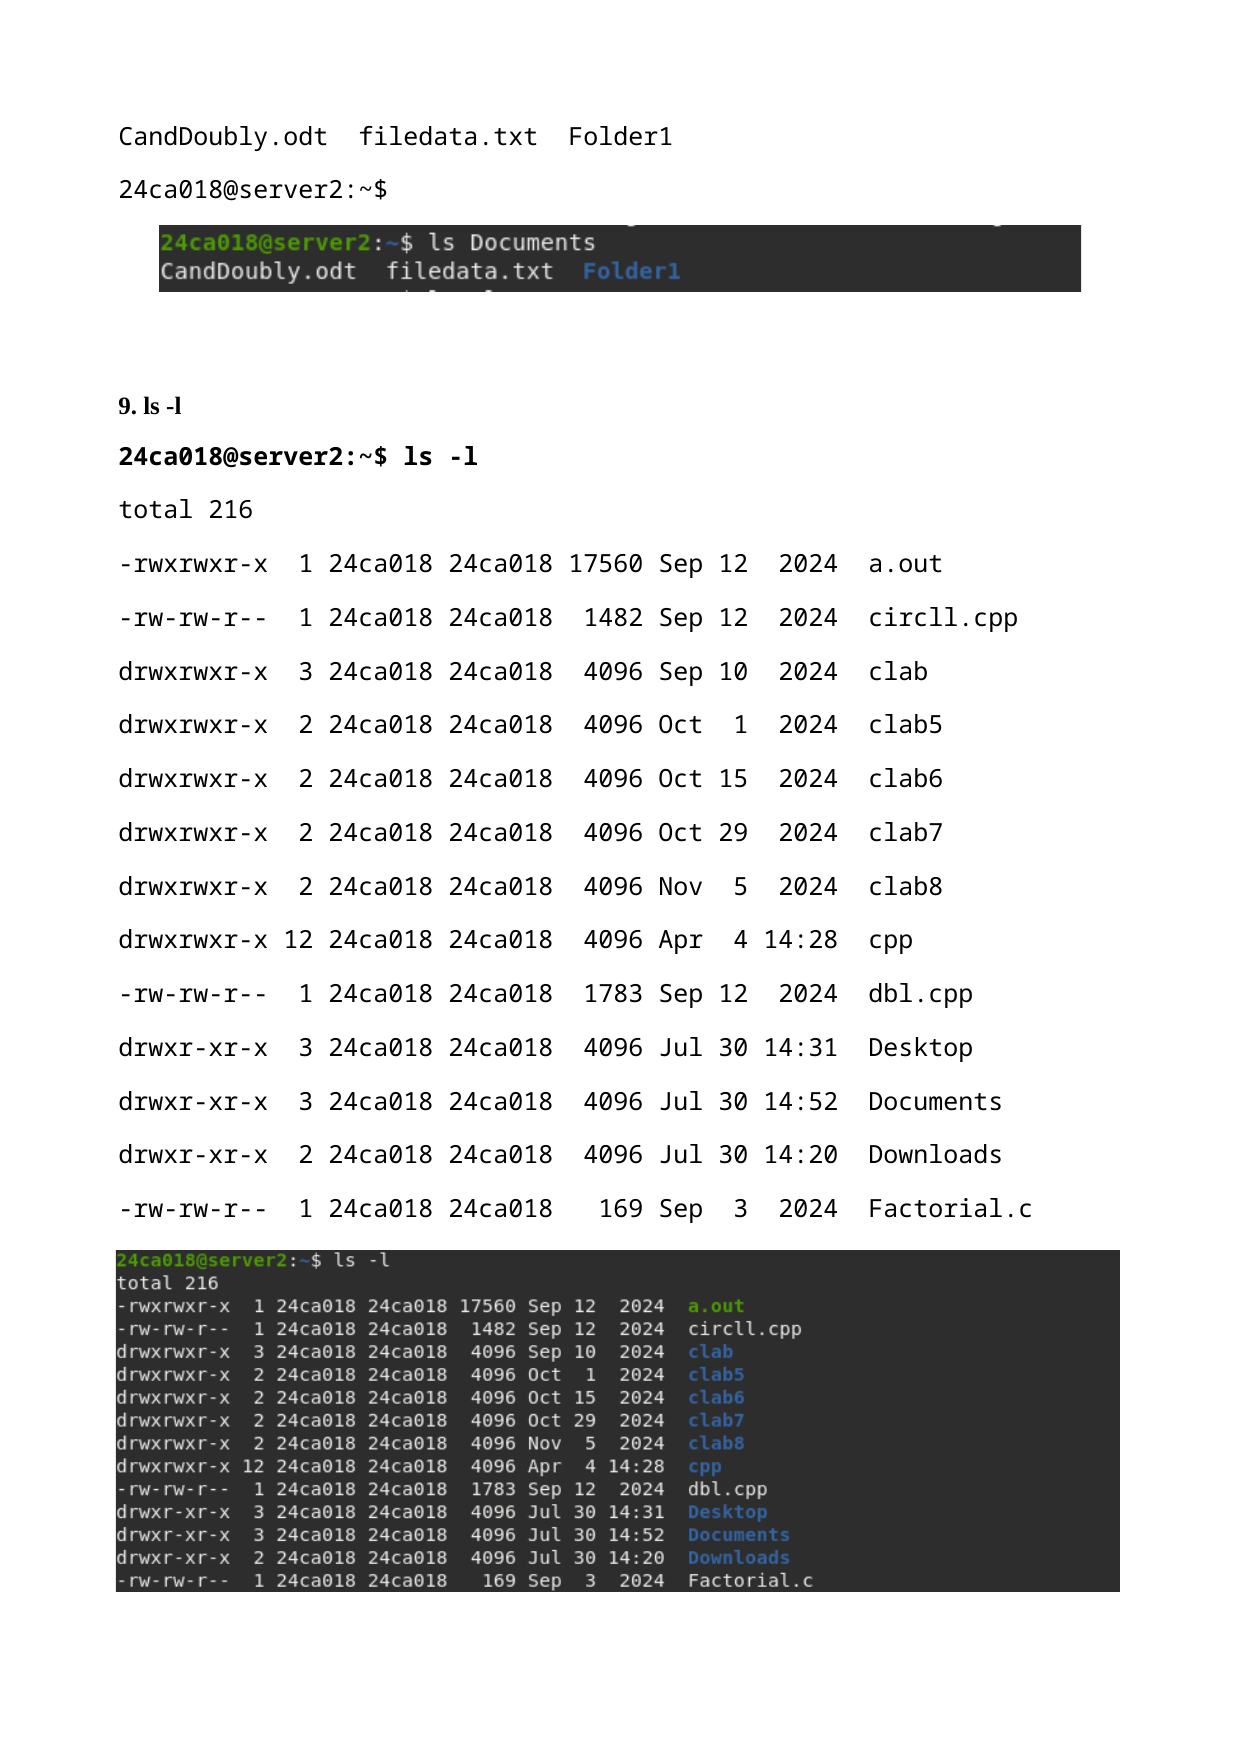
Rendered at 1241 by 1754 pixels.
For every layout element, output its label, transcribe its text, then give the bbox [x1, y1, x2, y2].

text -rwxrwxr-x 1 24ca018 24ca018 17560 Sep 12 2024 a.out [118, 546, 1122, 580]
text drwxrwxr-x 12 24ca018 24ca018 4096 Apr 4 14:28 cpp [118, 922, 1122, 956]
text 24ca018@server2:~$ [118, 172, 1122, 206]
text 9. ls -l [118, 391, 1122, 419]
text drwxrwxr-x 2 24ca018 24ca018 4096 Oct 29 2024 clab7 [118, 814, 1122, 849]
text drwxrwxr-x 2 24ca018 24ca018 4096 Nov 5 2024 clab8 [118, 868, 1122, 902]
text drwxrwxr-x 2 24ca018 24ca018 4096 Oct 1 2024 clab5 [118, 707, 1122, 741]
text -rw-rw-r-- 1 24ca018 24ca018 1783 Sep 12 2024 dbl.cpp [118, 976, 1122, 1010]
picture [159, 225, 1082, 292]
text drwxr-xr-x 3 24ca018 24ca018 4096 Jul 30 14:52 Documents [118, 1083, 1122, 1117]
text CandDoubly.odt filedata.txt Folder1 [118, 118, 1122, 152]
text -rw-rw-r-- 1 24ca018 24ca018 1482 Sep 12 2024 circll.cpp [118, 599, 1122, 634]
text drwxr-xr-x 2 24ca018 24ca018 4096 Jul 30 14:20 Downloads [118, 1137, 1122, 1171]
picture [115, 1250, 1120, 1592]
text drwxrwxr-x 3 24ca018 24ca018 4096 Sep 10 2024 clab [118, 653, 1122, 687]
text 24ca018@server2:~$ ls -l [118, 438, 1122, 472]
text drwxrwxr-x 2 24ca018 24ca018 4096 Oct 15 2024 clab6 [118, 761, 1122, 795]
text drwxr-xr-x 3 24ca018 24ca018 4096 Jul 30 14:31 Desktop [118, 1029, 1122, 1064]
text -rw-rw-r-- 1 24ca018 24ca018 169 Sep 3 2024 Factorial.c [118, 1191, 1122, 1225]
text total 216 [118, 492, 1122, 526]
